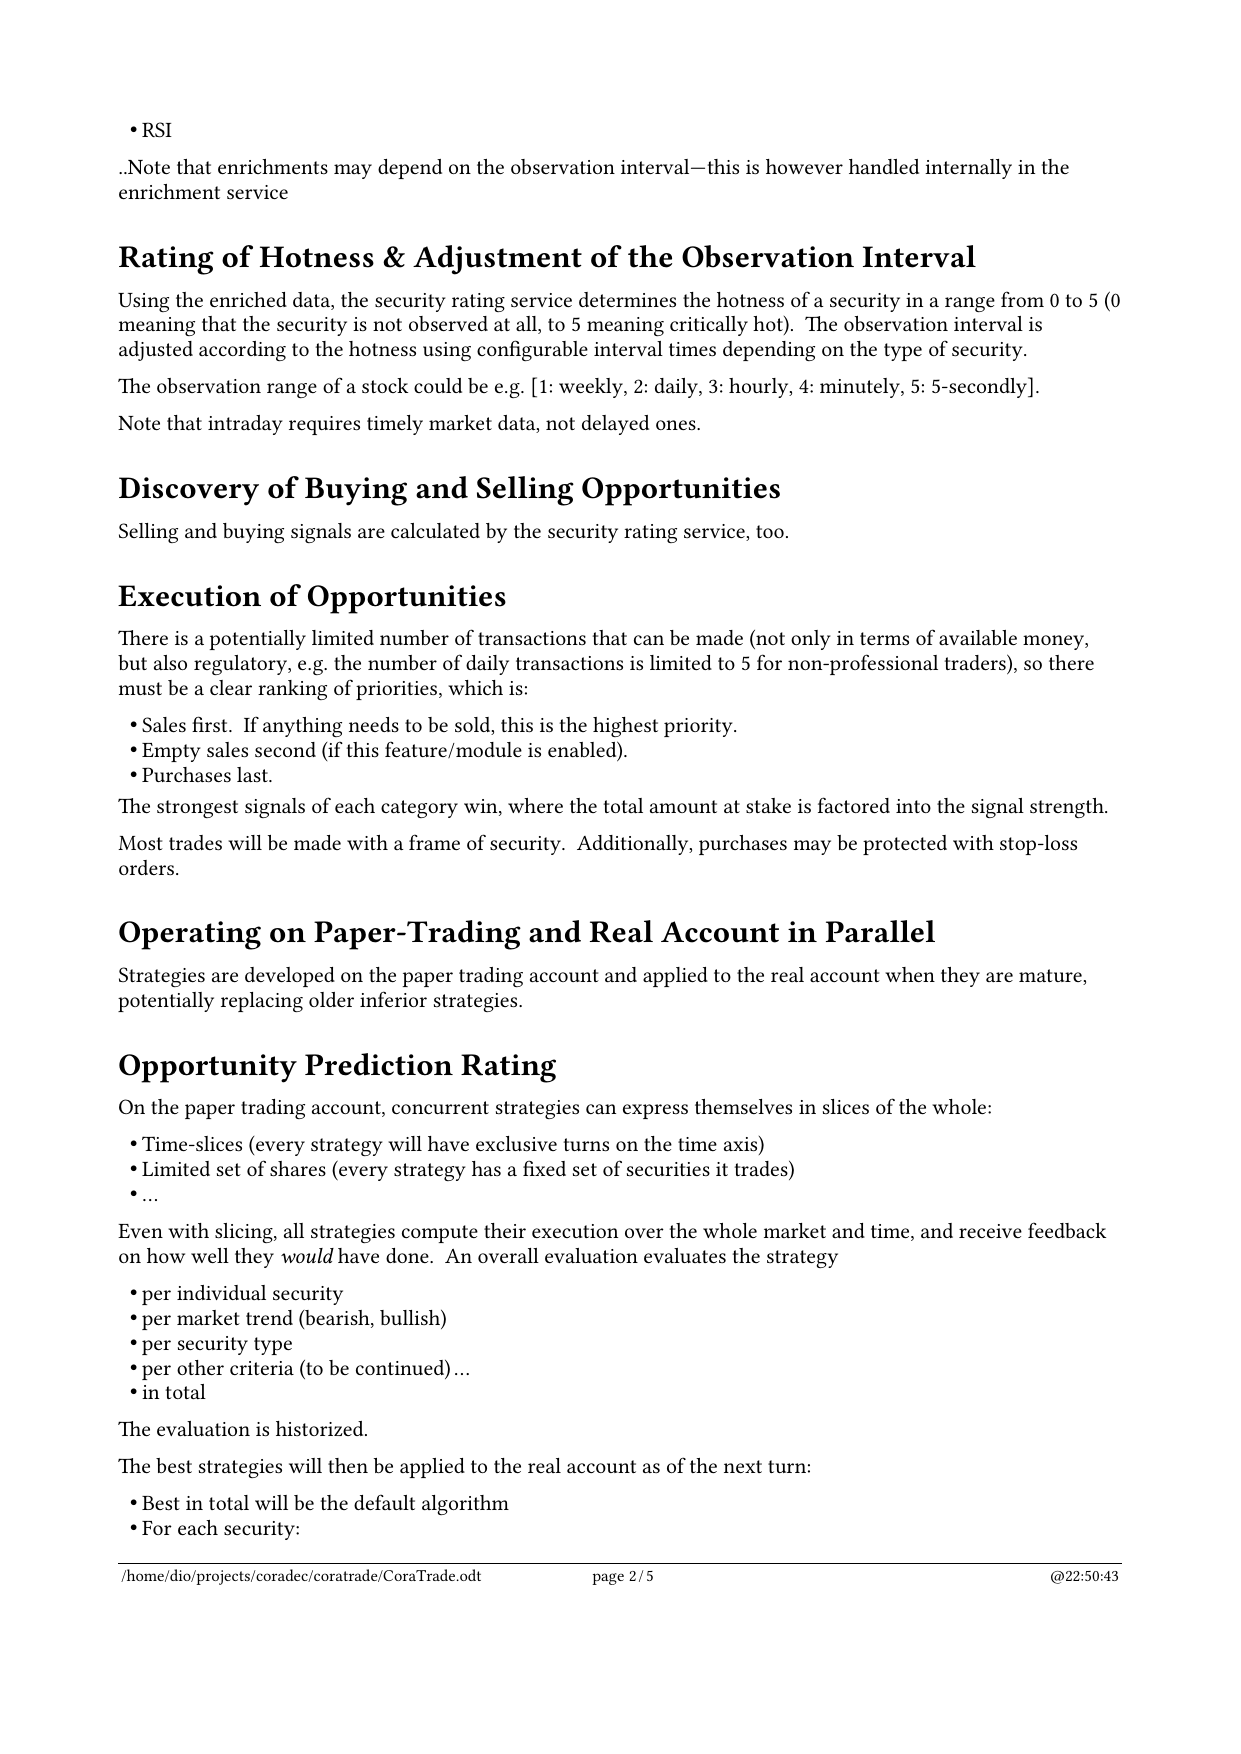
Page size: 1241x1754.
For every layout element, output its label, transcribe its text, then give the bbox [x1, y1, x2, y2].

text Note that intraday requires timely market data, not delayed ones. [118, 411, 1122, 436]
text The best strategies will then be applied to the real account as of the next turn: [118, 1454, 1122, 1479]
list For each security: [130, 1516, 1122, 1541]
text There is a potentially limited number of transactions that can be made (not only in terms of available money, but also regulatory, e. g. the number of daily transactions is limited to 5 for non-professional traders), so there must be a clear ranking of priorities, which is: [118, 626, 1122, 701]
list Time-slices (every strategy will have exclusive turns on the time axis) [130, 1132, 1122, 1157]
list Sales first. If anything needs to be sold, this is the highest priority. [130, 713, 1122, 738]
list … [130, 1182, 1122, 1207]
list per other criteria (to be continued) … [130, 1355, 1122, 1380]
text Strategies are developed on the paper trading account and applied to the real account when they are mature, potentially replacing older inferior strategies. [118, 963, 1122, 1012]
text On the paper trading account, concurrent strategies can express themselves in slices of the whole: [118, 1095, 1122, 1120]
list per market trend (bearish, bullish) [130, 1306, 1122, 1330]
list RSI [130, 118, 1122, 143]
list Limited set of shares (every strategy has a fixed set of securities it trades) [130, 1157, 1122, 1182]
list per individual security [130, 1281, 1122, 1306]
text Selling and buying signals are calculated by the security rating service, too. [118, 518, 1122, 543]
list in total [130, 1380, 1122, 1405]
list Empty sales second (if this feature / module is enabled). [130, 738, 1122, 762]
subtitle Execution of Opportunities [118, 578, 1122, 614]
list Purchases last. [130, 762, 1122, 787]
text The evaluation is historized. [118, 1417, 1122, 1442]
text The strongest signals of each category win, where the total amount at stake is factored into the signal strength. [118, 793, 1122, 818]
text Using the enriched data, the security rating service determines the hotness of a security in a range from 0 to 5 (0 meaning that the security is not observed at all, to 5 meaning critically hot). The observation interval is adjusted according to the hotness using configurable interval times depending on the type of security. [118, 287, 1122, 362]
list per security type [130, 1330, 1122, 1355]
text ..Note that enrichments may depend on the observation interval — this is however handled internally in the enrichment service [118, 155, 1122, 205]
text Most trades will be made with a frame of security. Additionally, purchases may be protected with stop-loss orders. [118, 830, 1122, 880]
subtitle Discovery of Buying and Selling Opportunities [118, 471, 1122, 506]
subtitle Opportunity Prediction Rating [118, 1047, 1122, 1083]
subtitle Rating of Hotness & Adjustment of the Observation Interval [118, 239, 1122, 275]
text The observation range of a stock could be e. g. [1: weekly, 2: daily, 3: hourly, 4: minutely, 5: 5-secondly]. [118, 374, 1122, 399]
subtitle Operating on Paper-Trading and Real Account in Parallel [118, 915, 1122, 951]
text Even with slicing, all strategies compute their execution over the whole market and time, and receive feedback on how well they would have done. An overall evaluation evaluates the strategy [118, 1219, 1122, 1268]
list Best in total will be the default algorithm [130, 1491, 1122, 1516]
